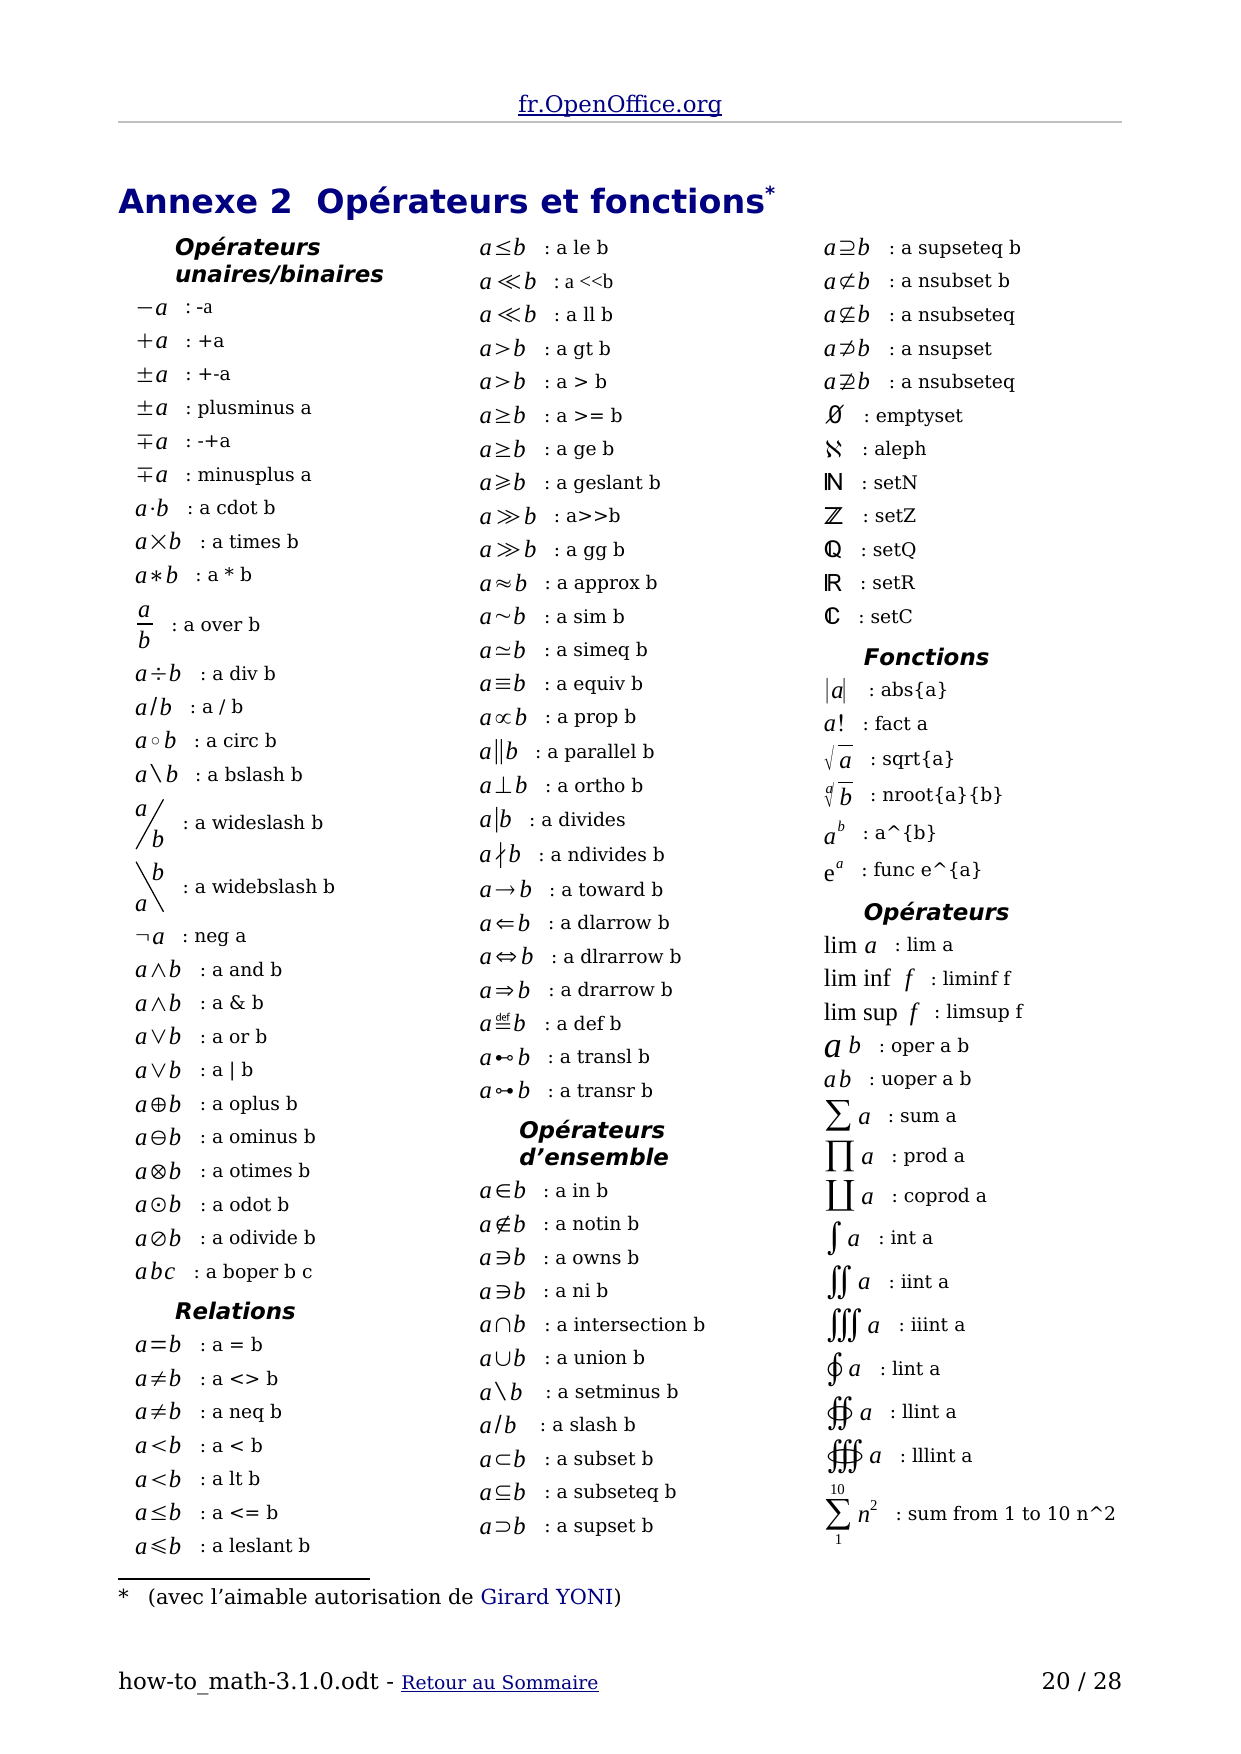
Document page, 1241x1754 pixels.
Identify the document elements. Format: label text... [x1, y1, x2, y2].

list : a wideslash b [117, 794, 433, 852]
list : a drarrow b [461, 976, 777, 1004]
list : a <= b [117, 1499, 433, 1526]
list : a intersection b [461, 1311, 777, 1339]
list : a ortho b [461, 772, 777, 799]
list (avec l’aimable autorisation de Girard YONI) [118, 1585, 1122, 1609]
list : a def b [461, 1010, 777, 1037]
subtitle Fonctions [806, 644, 1122, 670]
list : a cdot b [117, 494, 433, 522]
list : plusminus a [117, 394, 433, 422]
list : setN [806, 469, 1122, 496]
list : a | b [117, 1057, 433, 1084]
list : a circ b [117, 727, 433, 755]
list : a * b [117, 562, 433, 589]
list : setQ [806, 536, 1122, 563]
list : a supset b [461, 1512, 777, 1540]
list : a odivide b [117, 1224, 433, 1252]
list : a boper b c [117, 1258, 433, 1286]
list : a in b [461, 1177, 777, 1204]
subtitle Opérateurs unaires/binaires [117, 234, 433, 287]
list : -a [117, 293, 433, 321]
list : a ndivides b [461, 840, 777, 870]
list : a <<b [461, 268, 777, 295]
list : -+a [117, 427, 433, 455]
list : a geslant b [461, 469, 777, 496]
list : setR [806, 569, 1122, 597]
list : sqrt{a} [806, 743, 1122, 773]
list : a gt b [461, 335, 777, 362]
list : a or b [117, 1023, 433, 1051]
list : a transl b [461, 1043, 777, 1071]
list : a oplus b [117, 1090, 433, 1118]
list : a neq b [117, 1398, 433, 1426]
list : a sim b [461, 603, 777, 631]
list : a slash b [461, 1412, 777, 1439]
list : a times b [117, 528, 433, 556]
list : +-a [117, 360, 433, 388]
list : a parallel b [461, 737, 777, 766]
list : a > b [461, 368, 777, 396]
list : a otimes b [117, 1157, 433, 1185]
list : limsup f [806, 998, 1122, 1026]
list : sum a [806, 1099, 1122, 1133]
list : a union b [461, 1344, 777, 1372]
list : iint a [806, 1263, 1122, 1301]
list : a leslant b [117, 1532, 433, 1560]
list : a over b [117, 595, 433, 654]
list : int a [806, 1219, 1122, 1257]
list : a equiv b [461, 670, 777, 698]
list : a widebslash b [117, 858, 433, 917]
list : a <> b [117, 1365, 433, 1392]
list : sum from 1 to 10 n^2 [806, 1481, 1122, 1548]
list : a ge b [461, 435, 777, 463]
list : a subset b [461, 1445, 777, 1473]
list : +a [117, 327, 433, 354]
list : setZ [806, 502, 1122, 530]
list : a div b [117, 660, 433, 688]
list : a ll b [461, 301, 777, 329]
list : a lt b [117, 1465, 433, 1493]
list : neg a [117, 922, 433, 950]
list : a subseteq b [461, 1479, 777, 1506]
list : a toward b [461, 876, 777, 903]
list : a >= b [461, 402, 777, 429]
list : a ni b [461, 1277, 777, 1305]
list : a simeq b [461, 637, 777, 664]
list : lllint a [806, 1437, 1122, 1475]
list : a bslash b [117, 761, 433, 788]
list : aleph [806, 435, 1122, 463]
list : a ominus b [117, 1124, 433, 1151]
subtitle Opérateurs [806, 899, 1122, 925]
list : a>>b [461, 502, 777, 530]
list : setC [806, 603, 1122, 631]
list : a nsupset [806, 335, 1122, 362]
list : a gg b [461, 536, 777, 563]
list : func e^{a} [806, 854, 1122, 886]
subtitle Opérateurs et fonctions [118, 182, 1122, 221]
list : a le b [461, 234, 777, 262]
list : a / b [117, 694, 433, 721]
list : oper a b [806, 1032, 1122, 1060]
list : a = b [117, 1331, 433, 1359]
list : minusplus a [117, 461, 433, 489]
list : lint a [806, 1350, 1122, 1388]
subtitle Relations [117, 1298, 433, 1325]
list : a & b [117, 989, 433, 1017]
list : abs{a} [806, 676, 1122, 704]
list : a transr b [461, 1077, 777, 1104]
list : a nsubseteq [806, 368, 1122, 396]
list : a divides [461, 806, 777, 834]
list : a dlrarrow b [461, 943, 777, 970]
list : a and b [117, 956, 433, 984]
list : a prop b [461, 704, 777, 731]
list : a owns b [461, 1244, 777, 1272]
list : fact a [806, 710, 1122, 738]
list : a setminus b [461, 1378, 777, 1406]
list : iiint a [806, 1307, 1122, 1344]
list : a supseteq b [806, 234, 1122, 262]
list : prod a [806, 1139, 1122, 1173]
list : coprod a [806, 1179, 1122, 1213]
list : llint a [806, 1394, 1122, 1431]
list : a nsubset b [806, 268, 1122, 295]
list : a nsubseteq [806, 301, 1122, 329]
list : a approx b [461, 569, 777, 597]
list : a odot b [117, 1191, 433, 1218]
list : lim a [806, 931, 1122, 959]
list : a < b [117, 1432, 433, 1459]
list : uoper a b [806, 1066, 1122, 1093]
subtitle Opérateurs d’ensemble [461, 1118, 777, 1171]
list : emptyset [806, 402, 1122, 429]
list : nroot{a}{b} [806, 779, 1122, 812]
list : a dlarrow b [461, 909, 777, 937]
list : a notin b [461, 1210, 777, 1238]
list : liminf f [806, 965, 1122, 992]
list : a^{b} [806, 817, 1122, 849]
